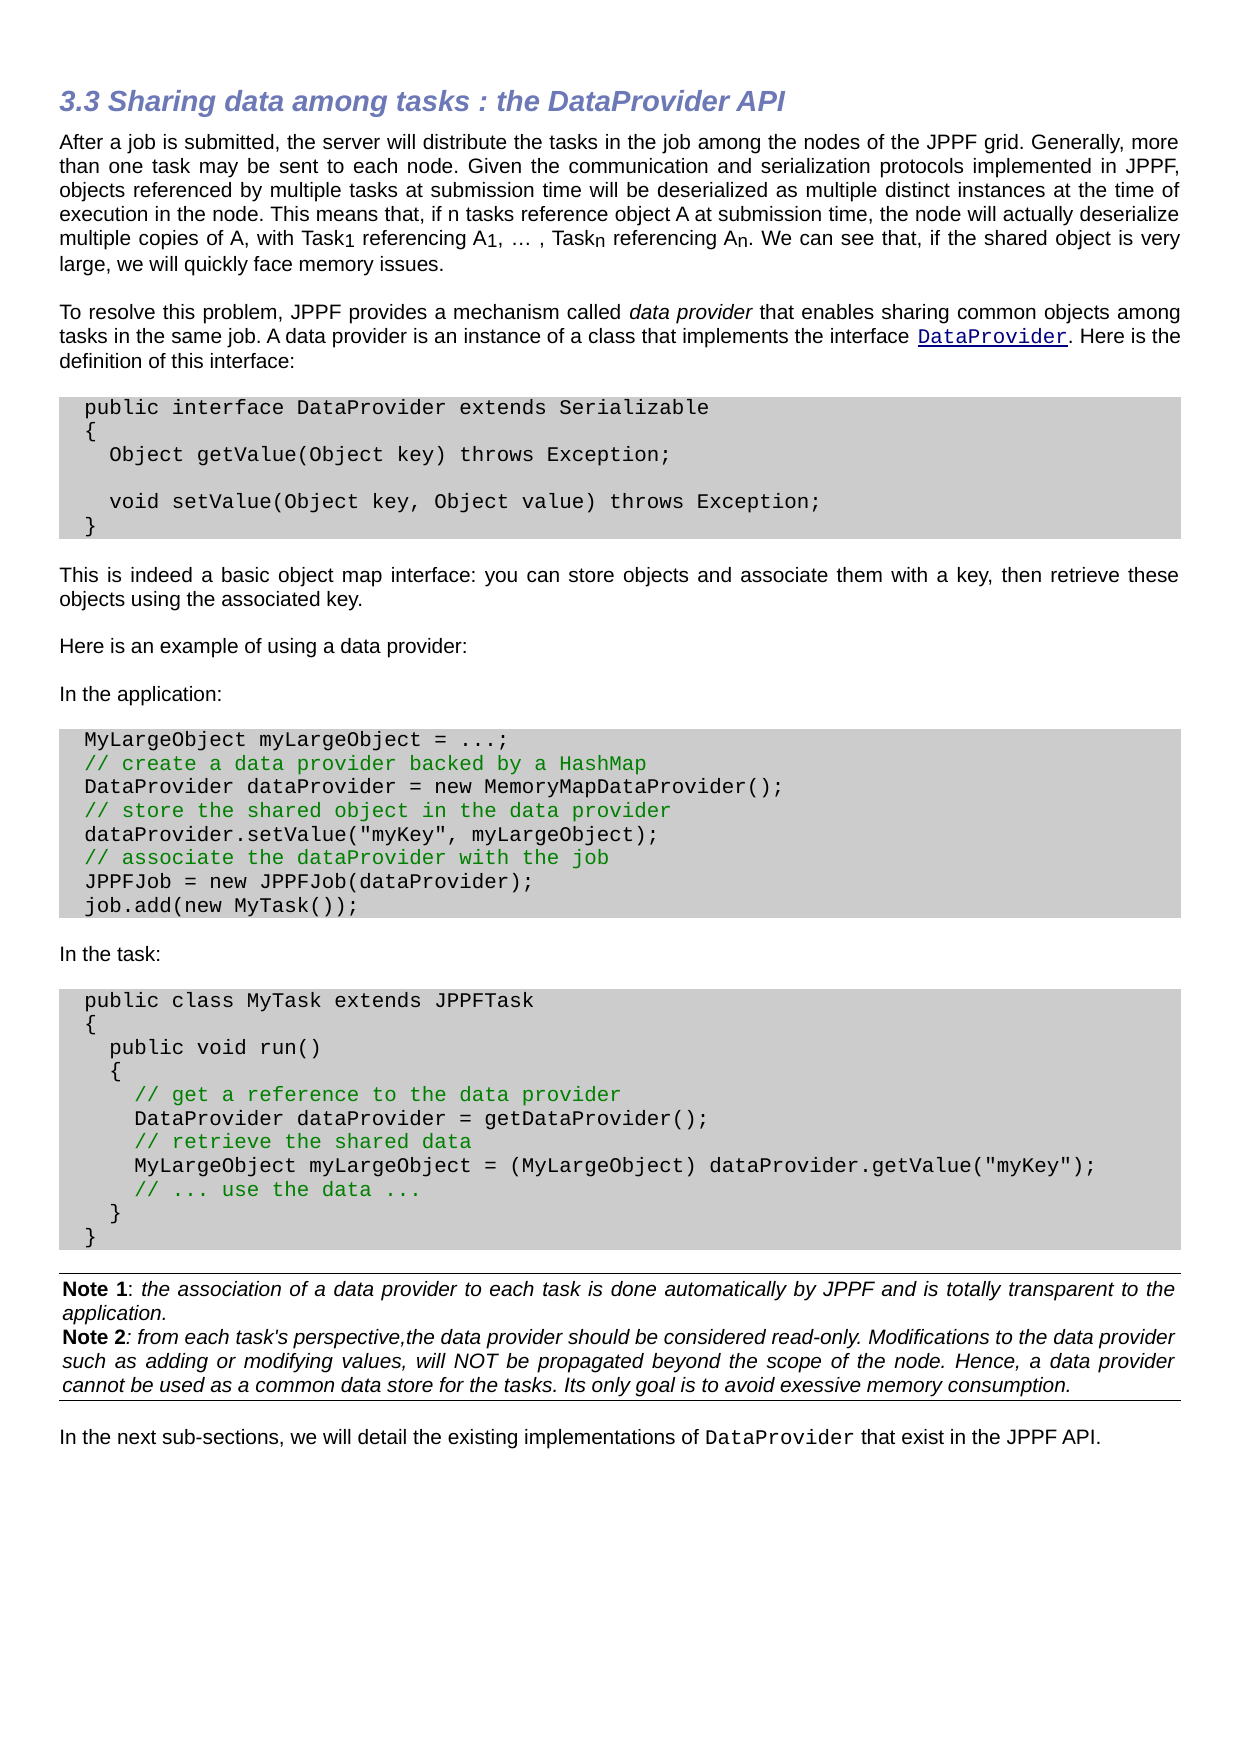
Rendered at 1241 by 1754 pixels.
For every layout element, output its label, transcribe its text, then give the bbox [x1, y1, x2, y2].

text To resolve this problem, JPPF provides a mechanism called data provider that enables sharing common objects among tasks in the same job. A data provider is an instance of a class that implements the interface DataProvider. Here is the definition of this interface: [59, 299, 1181, 373]
text } [59, 1202, 1181, 1226]
text // create a data provider backed by a HashMap [59, 753, 1181, 776]
text In the application: [59, 682, 1181, 706]
text Object getValue(Object key) throws Exception; [59, 444, 1181, 468]
text JPPFJob = new JPPFJob(dataProvider); [59, 871, 1181, 895]
text public class MyTask extends JPPFTask [59, 989, 1181, 1013]
text void setValue(Object key, Object value) throws Exception; [59, 491, 1181, 515]
text public void run() [59, 1037, 1181, 1061]
text } [59, 1226, 1181, 1250]
text DataProvider dataProvider = getDataProvider(); [59, 1108, 1181, 1131]
text // store the shared object in the data provider [59, 800, 1181, 824]
text dataProvider.setValue("myKey", myLargeObject); [59, 824, 1181, 847]
text Here is an example of using a data provider: [59, 634, 1181, 658]
text // get a reference to the data provider [59, 1084, 1181, 1108]
text // associate the dataProvider with the job [59, 847, 1181, 871]
text Note 1: the association of a data provider to each task is done automatically by JPPF and is totally transparent to the application. [59, 1274, 1181, 1321]
subtitle Sharing data among tasks : the DataProvider API [59, 84, 1181, 118]
text Note 2: from each task's perspective,the data provider should be considered read-only. Modifications to the data provider such as adding or modifying values, will NOT be propagated beyond the scope of the node. Hence, a data provider cannot be used as a common data store for the tasks. Its only goal is to avoid exessive memory consumption. [59, 1321, 1181, 1400]
text job.add(new MyTask()); [59, 895, 1181, 918]
text MyLargeObject myLargeObject = (MyLargeObject) dataProvider.getValue("myKey"); [59, 1155, 1181, 1179]
text // retrieve the shared data [59, 1131, 1181, 1155]
text In the task: [59, 942, 1181, 966]
text { [59, 421, 1181, 444]
text // ... use the data ... [59, 1179, 1181, 1202]
text public interface DataProvider extends Serializable [59, 397, 1181, 421]
text DataProvider dataProvider = new MemoryMapDataProvider(); [59, 776, 1181, 800]
text In the next sub-sections, we will detail the existing implementations of DataProvider that exist in the JPPF API. [59, 1425, 1181, 1451]
text After a job is submitted, the server will distribute the tasks in the job among the nodes of the JPPF grid. Generally, more than one task may be sent to each node. Given the communication and serialization protocols implemented in JPPF, objects referenced by multiple tasks at submission time will be deserialized as multiple distinct instances at the time of execution in the node. This means that, if n tasks reference object A at submission time, the node will actually deserialize multiple copies of A, with Task1 referencing A1, … , Taskn referencing An. We can see that, if the shared object is very large, we will quickly face memory issues. [59, 130, 1181, 276]
text } [59, 515, 1181, 539]
text This is indeed a basic object map interface: you can store objects and associate them with a key, then retrieve these objects using the associated key. [59, 562, 1181, 610]
text MyLargeObject myLargeObject = ...; [59, 729, 1181, 753]
text { [59, 1061, 1181, 1084]
text { [59, 1013, 1181, 1037]
